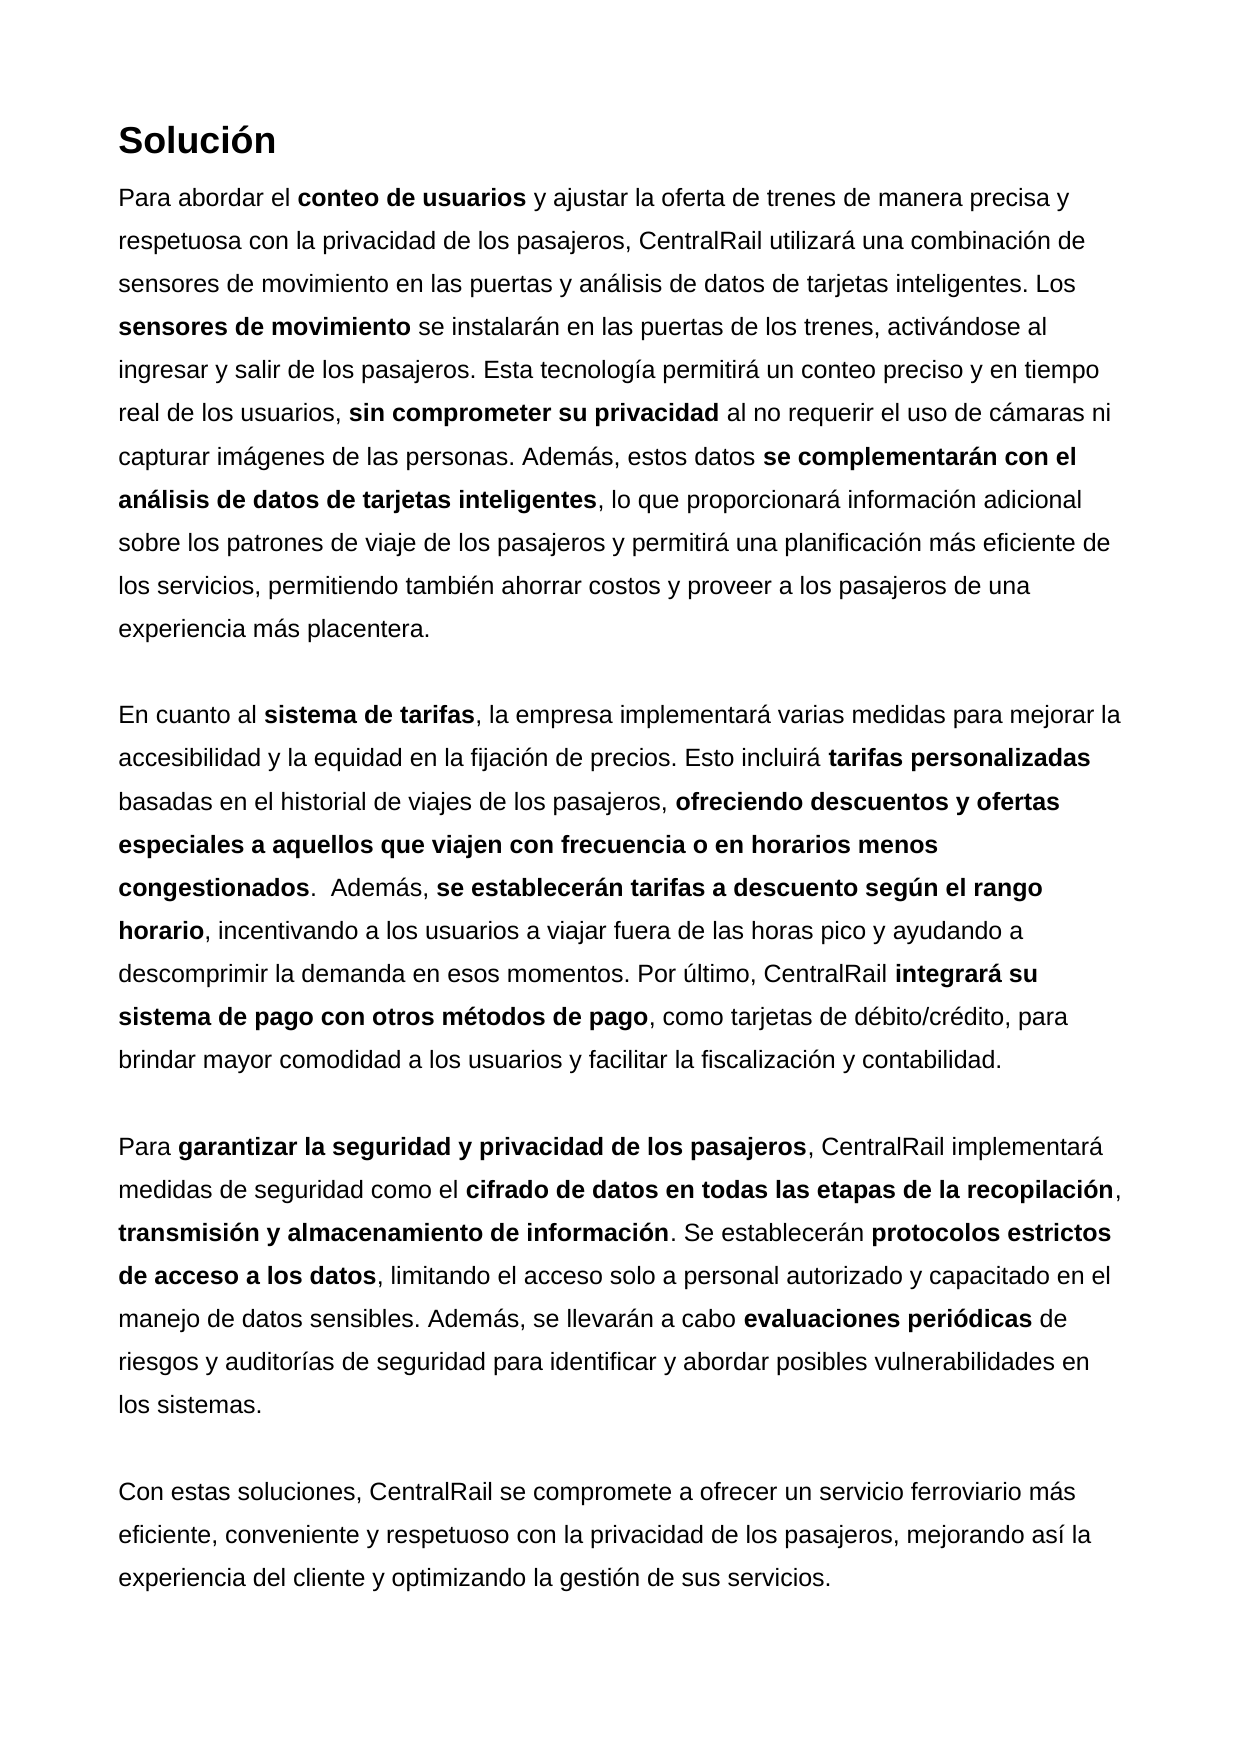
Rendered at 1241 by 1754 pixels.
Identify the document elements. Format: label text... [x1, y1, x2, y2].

text Con estas soluciones, CentralRail se compromete a ofrecer un servicio ferroviario más eficiente, conveniente y respetuoso con la privacidad de los pasajeros, mejorando así la experiencia del cliente y optimizando la gestión de sus servicios. [118, 1476, 1122, 1591]
text Para abordar el conteo de usuarios y ajustar la oferta de trenes de manera precisa y respetuosa con la privacidad de los pasajeros, CentralRail utilizará una combinación de sensores de movimiento en las puertas y análisis de datos de tarjetas inteligentes. Los sensores de movimiento se instalarán en las puertas de los trenes, activándose al ingresar y salir de los pasajeros. Esta tecnología permitirá un conteo preciso y en tiempo real de los usuarios, sin comprometer su privacidad al no requerir el uso de cámaras ni capturar imágenes de las personas. Además, estos datos se complementarán con el análisis de datos de tarjetas inteligentes, lo que proporcionará información adicional sobre los patrones de viaje de los pasajeros y permitirá una planificación más eficiente de los servicios, permitiendo también ahorrar costos y proveer a los pasajeros de una experiencia más placentera. [118, 183, 1122, 643]
text Para garantizar la seguridad y privacidad de los pasajeros, CentralRail implementará medidas de seguridad como el cifrado de datos en todas las etapas de la recopilación, transmisión y almacenamiento de información. Se establecerán protocolos estrictos de acceso a los datos, limitando el acceso solo a personal autorizado y capacitado en el manejo de datos sensibles. Además, se llevarán a cabo evaluaciones periódicas de riesgos y auditorías de seguridad para identificar y abordar posibles vulnerabilidades en los sistemas. [118, 1131, 1122, 1419]
text En cuanto al sistema de tarifas, la empresa implementará varias medidas para mejorar la accesibilidad y la equidad en la fijación de precios. Esto incluirá tarifas personalizadas basadas en el historial de viajes de los pasajeros, ofreciendo descuentos y ofertas especiales a aquellos que viajen con frecuencia o en horarios menos congestionados. Además, se establecerán tarifas a descuento según el rango horario, incentivando a los usuarios a viajar fuera de las horas pico y ayudando a descomprimir la demanda en esos momentos. Por último, CentralRail integrará su sistema de pago con otros métodos de pago, como tarjetas de débito/crédito, para brindar mayor comodidad a los usuarios y facilitar la fiscalización y contabilidad. [118, 700, 1122, 1074]
text Solución [118, 118, 1122, 161]
